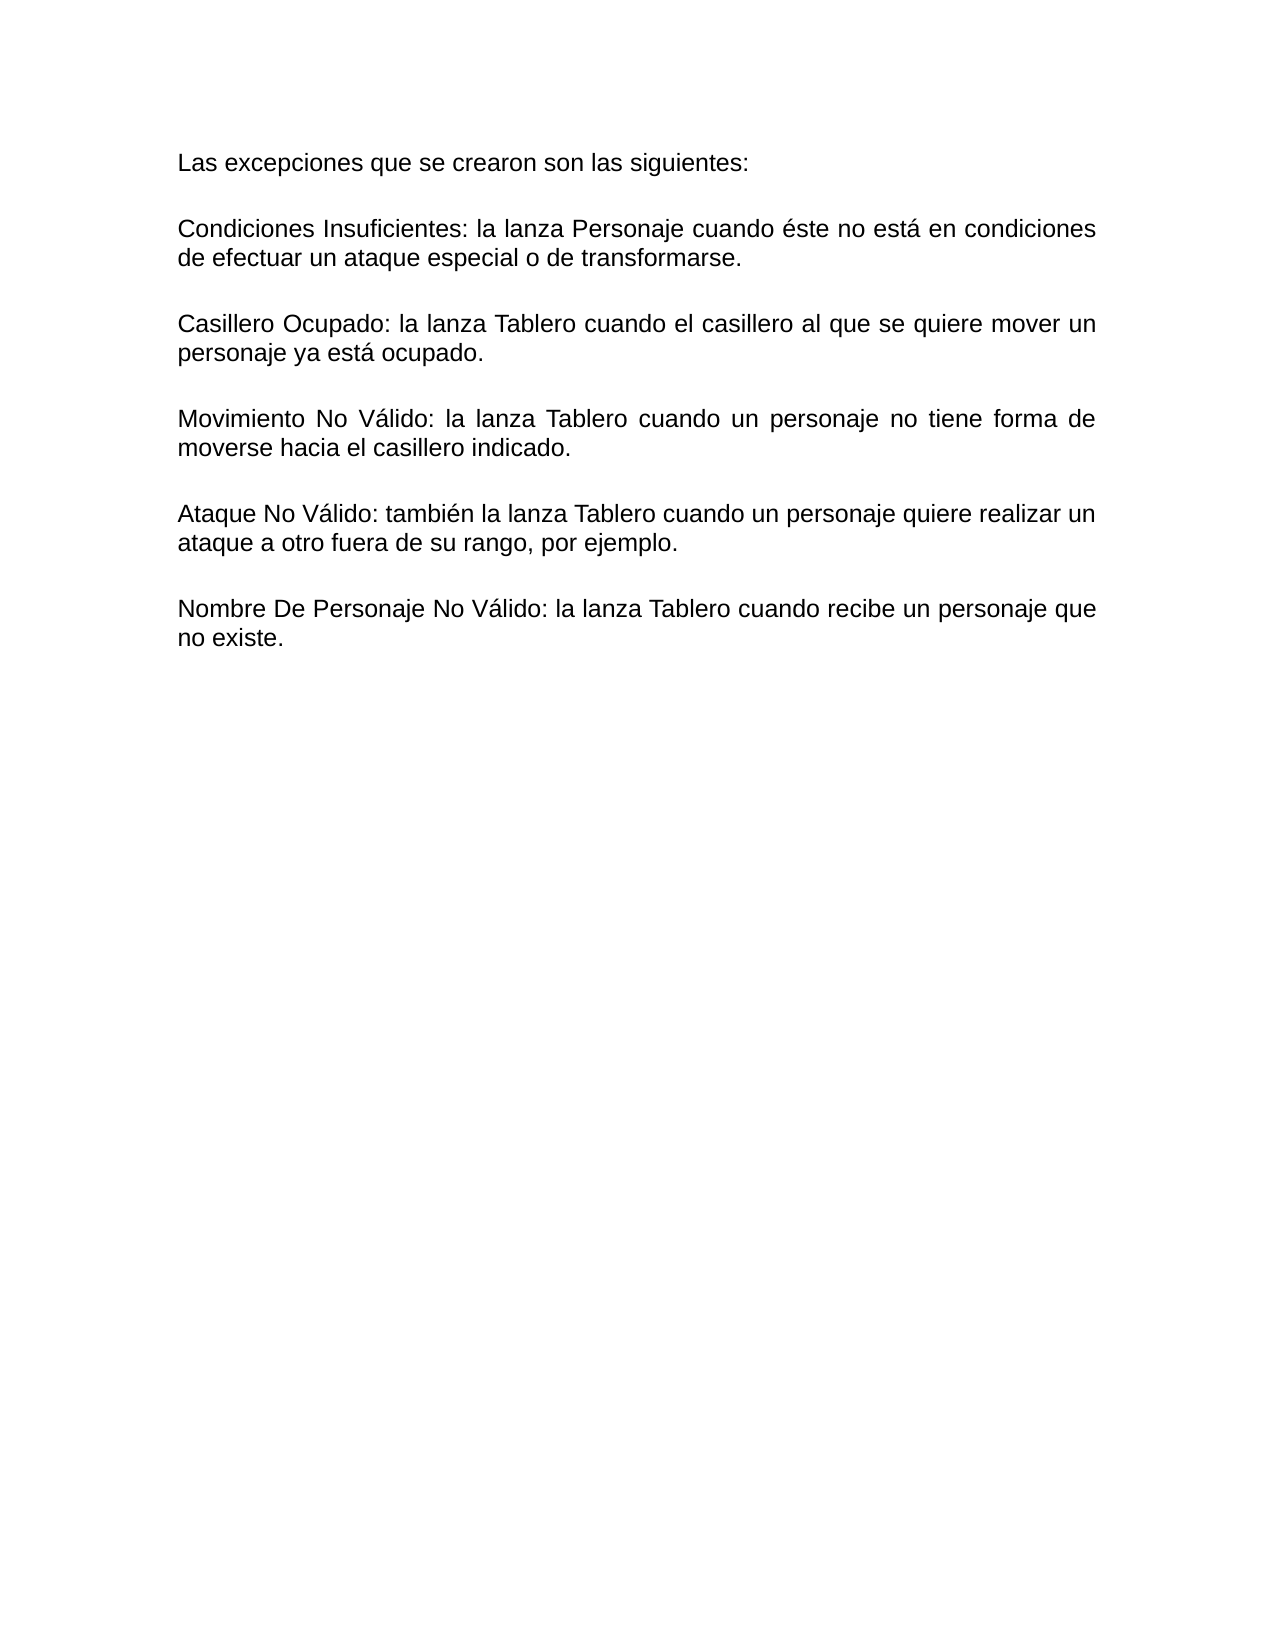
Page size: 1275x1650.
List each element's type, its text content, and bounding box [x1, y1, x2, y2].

subtitle Condiciones Insuficientes: la lanza Personaje cuando éste no está en condiciones de efectuar un ataque especial o de transformarse. [177, 214, 1098, 271]
subtitle Nombre De Personaje No Válido: la lanza Tablero cuando recibe un personaje que no existe. [177, 594, 1098, 651]
subtitle Ataque No Válido: también la lanza Tablero cuando un personaje quiere realizar un ataque a otro fuera de su rango, por ejemplo. [177, 499, 1098, 556]
subtitle Casillero Ocupado: la lanza Tablero cuando el casillero al que se quiere mover un personaje ya está ocupado. [177, 309, 1098, 366]
subtitle Movimiento No Válido: la lanza Tablero cuando un personaje no tiene forma de moverse hacia el casillero indicado. [177, 404, 1098, 461]
subtitle Las excepciones que se crearon son las siguientes: [177, 148, 1098, 176]
